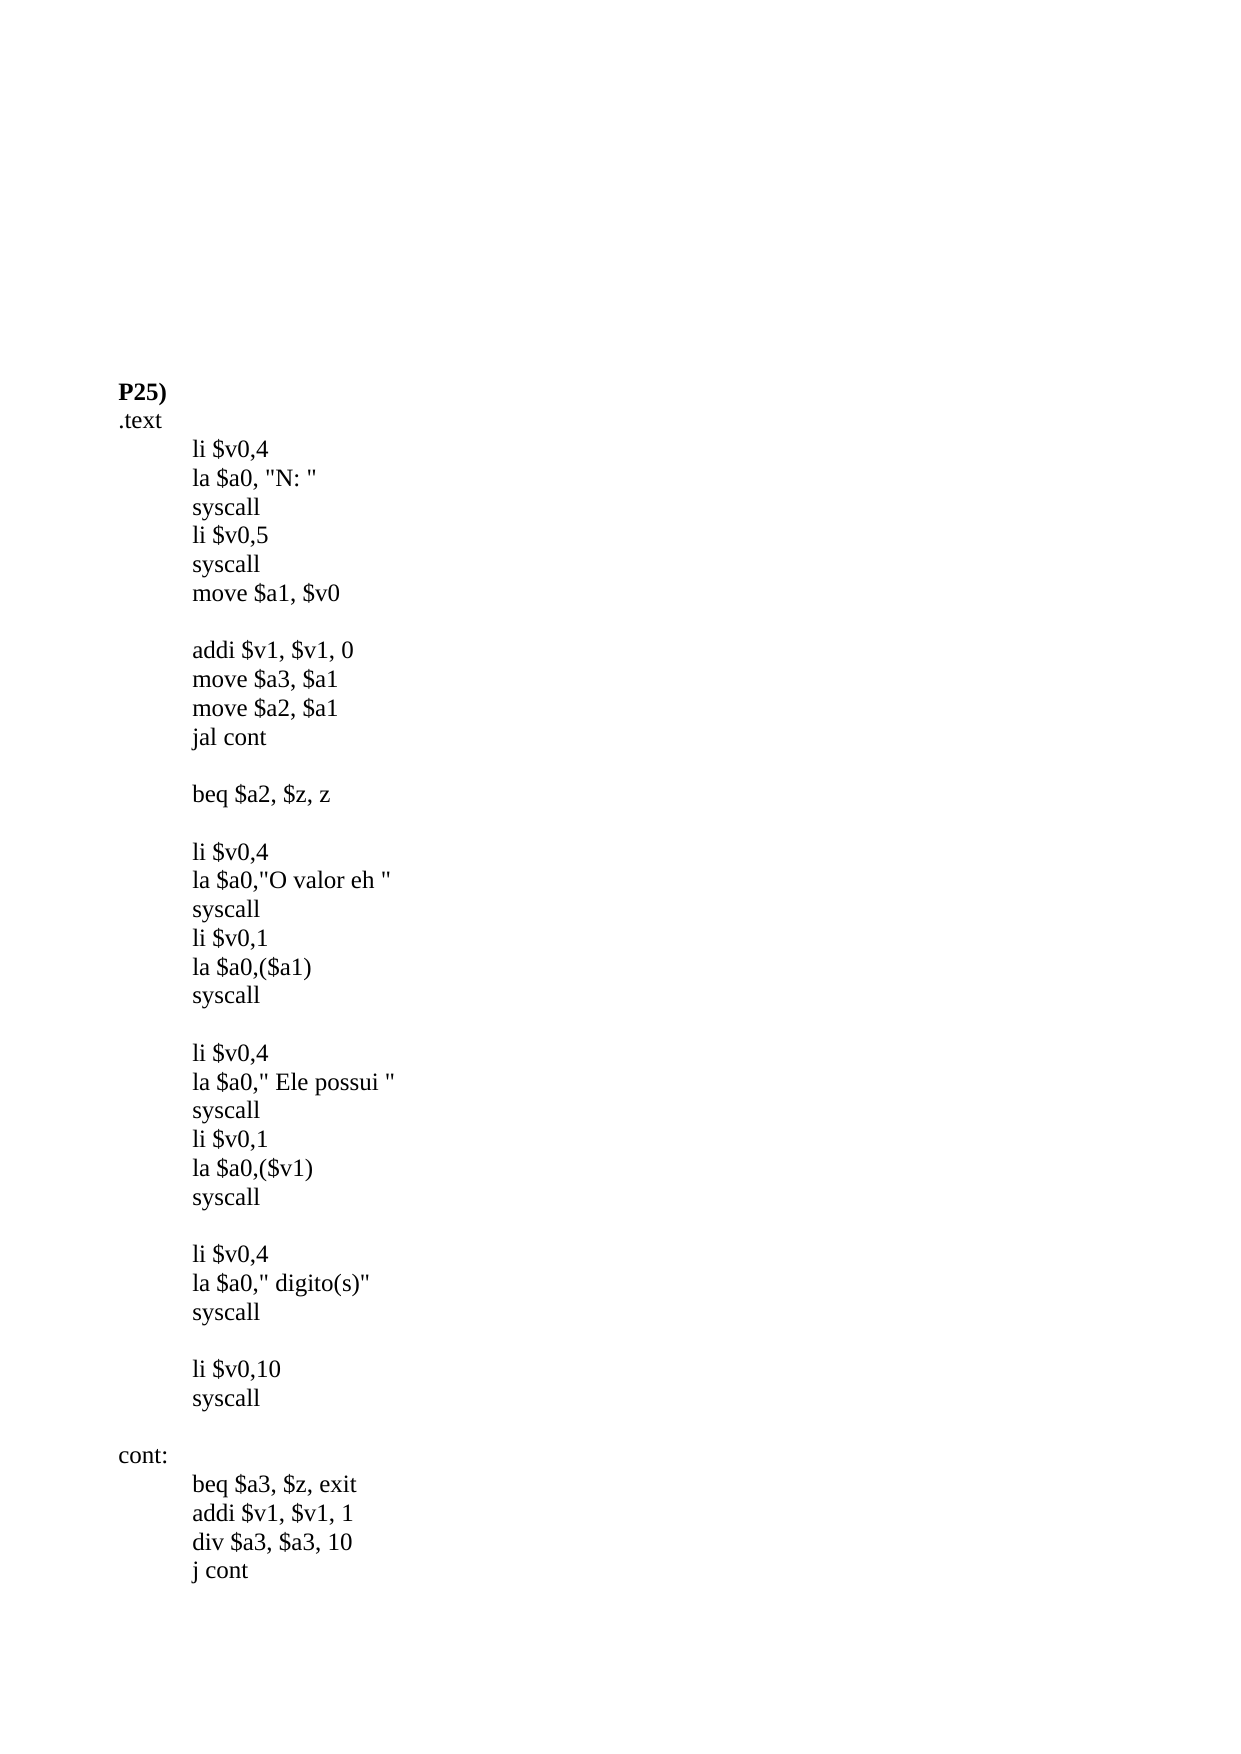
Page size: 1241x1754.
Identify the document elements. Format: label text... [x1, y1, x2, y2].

text move $a2, $a1 [118, 693, 1122, 722]
text syscall [118, 549, 1122, 578]
text li $v0,4 [118, 434, 1122, 463]
text syscall [118, 981, 1122, 1009]
text li $v0,1 [118, 1124, 1122, 1153]
text move $a1, $v0 [118, 578, 1122, 607]
text syscall [118, 1096, 1122, 1124]
text syscall [118, 894, 1122, 923]
text beq $a3, $z, exit [118, 1469, 1122, 1498]
text la $a0,($v1) [118, 1153, 1122, 1182]
text beq $a2, $z, z [118, 779, 1122, 808]
text syscall [118, 1182, 1122, 1211]
text li $v0,4 [118, 837, 1122, 866]
text div $a3, $a3, 10 [118, 1527, 1122, 1556]
text P25) [118, 377, 1122, 406]
text jal cont [118, 722, 1122, 751]
text li $v0,1 [118, 923, 1122, 952]
text cont: [118, 1441, 1122, 1469]
text li $v0,4 [118, 1239, 1122, 1268]
text j cont [118, 1556, 1122, 1584]
text syscall [118, 1383, 1122, 1412]
text syscall [118, 492, 1122, 521]
text li $v0,10 [118, 1354, 1122, 1383]
text addi $v1, $v1, 1 [118, 1498, 1122, 1527]
text la $a0, "N: " [118, 463, 1122, 492]
text addi $v1, $v1, 0 [118, 636, 1122, 664]
text la $a0,"O valor eh " [118, 866, 1122, 894]
text .text [118, 406, 1122, 434]
text la $a0," digito(s)" [118, 1268, 1122, 1297]
text li $v0,5 [118, 521, 1122, 549]
text li $v0,4 [118, 1038, 1122, 1067]
text move $a3, $a1 [118, 664, 1122, 693]
text la $a0," Ele possui " [118, 1067, 1122, 1096]
text la $a0,($a1) [118, 952, 1122, 981]
text syscall [118, 1297, 1122, 1326]
